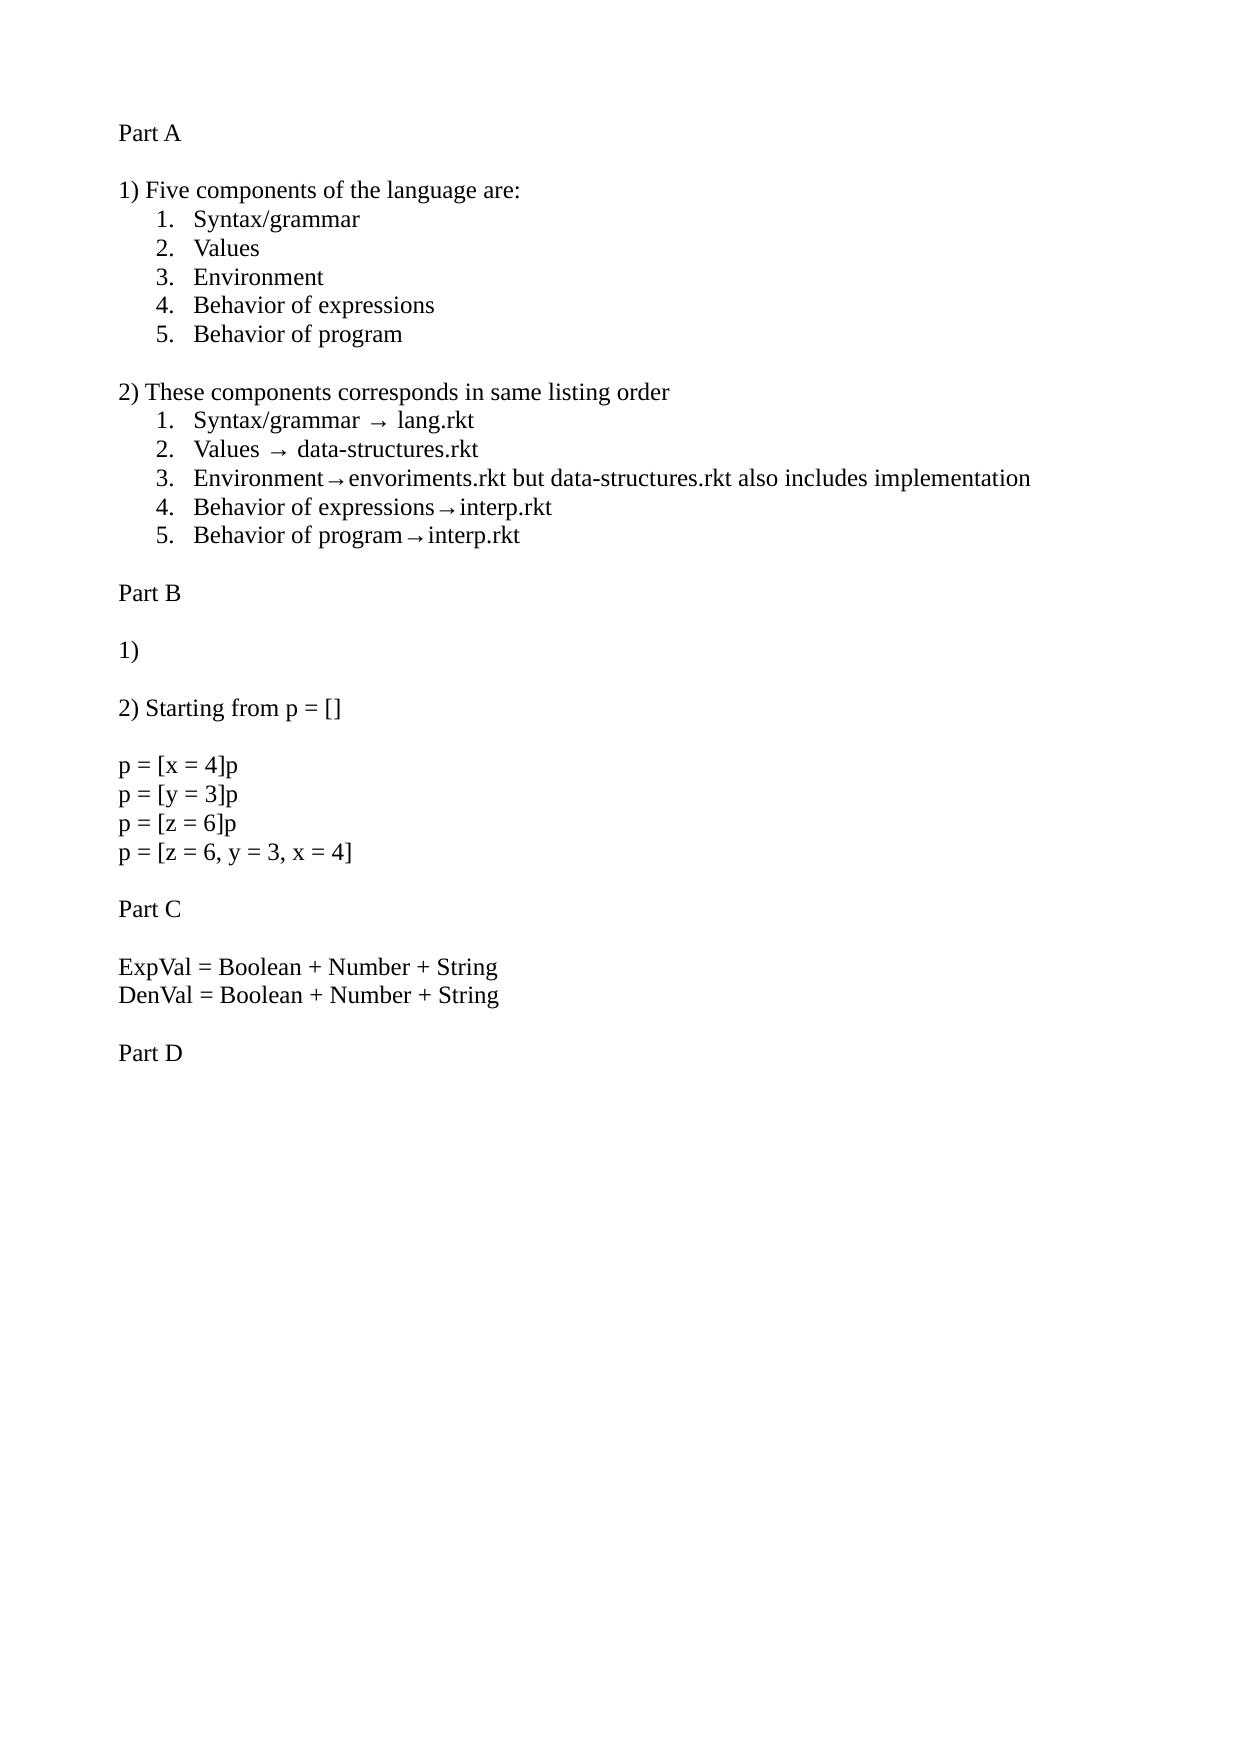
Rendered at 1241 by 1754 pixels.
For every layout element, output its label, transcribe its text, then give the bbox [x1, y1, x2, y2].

list Values → data-structures.rkt [156, 434, 1122, 463]
text 2) These components corresponds in same listing order [118, 377, 1122, 406]
list Values [156, 233, 1122, 262]
text 2) Starting from p = [] [118, 693, 1122, 722]
text p = [z = 6]p [118, 808, 1122, 837]
list Syntax/grammar → lang.rkt [156, 406, 1122, 434]
text 1) Five components of the language are: [118, 176, 1122, 204]
text ExpVal = Boolean + Number + String [118, 952, 1122, 981]
list Behavior of expressions→interp.rkt [156, 492, 1122, 521]
text p = [z = 6, y = 3, x = 4] [118, 837, 1122, 866]
text Part C [118, 894, 1122, 923]
text Part A [118, 118, 1122, 147]
list Syntax/grammar [156, 204, 1122, 233]
text p = [x = 4]p [118, 751, 1122, 779]
list Behavior of program [156, 319, 1122, 348]
text Part B [118, 578, 1122, 607]
text 1) [118, 636, 1122, 664]
list Behavior of program→interp.rkt [156, 521, 1122, 549]
text Part D [118, 1038, 1122, 1067]
list Environment [156, 262, 1122, 291]
text p = [y = 3]p [118, 779, 1122, 808]
list Environment→envoriments.rkt but data-structures.rkt also includes implementation [156, 463, 1122, 492]
list Behavior of expressions [156, 291, 1122, 319]
text DenVal = Boolean + Number + String [118, 981, 1122, 1009]
